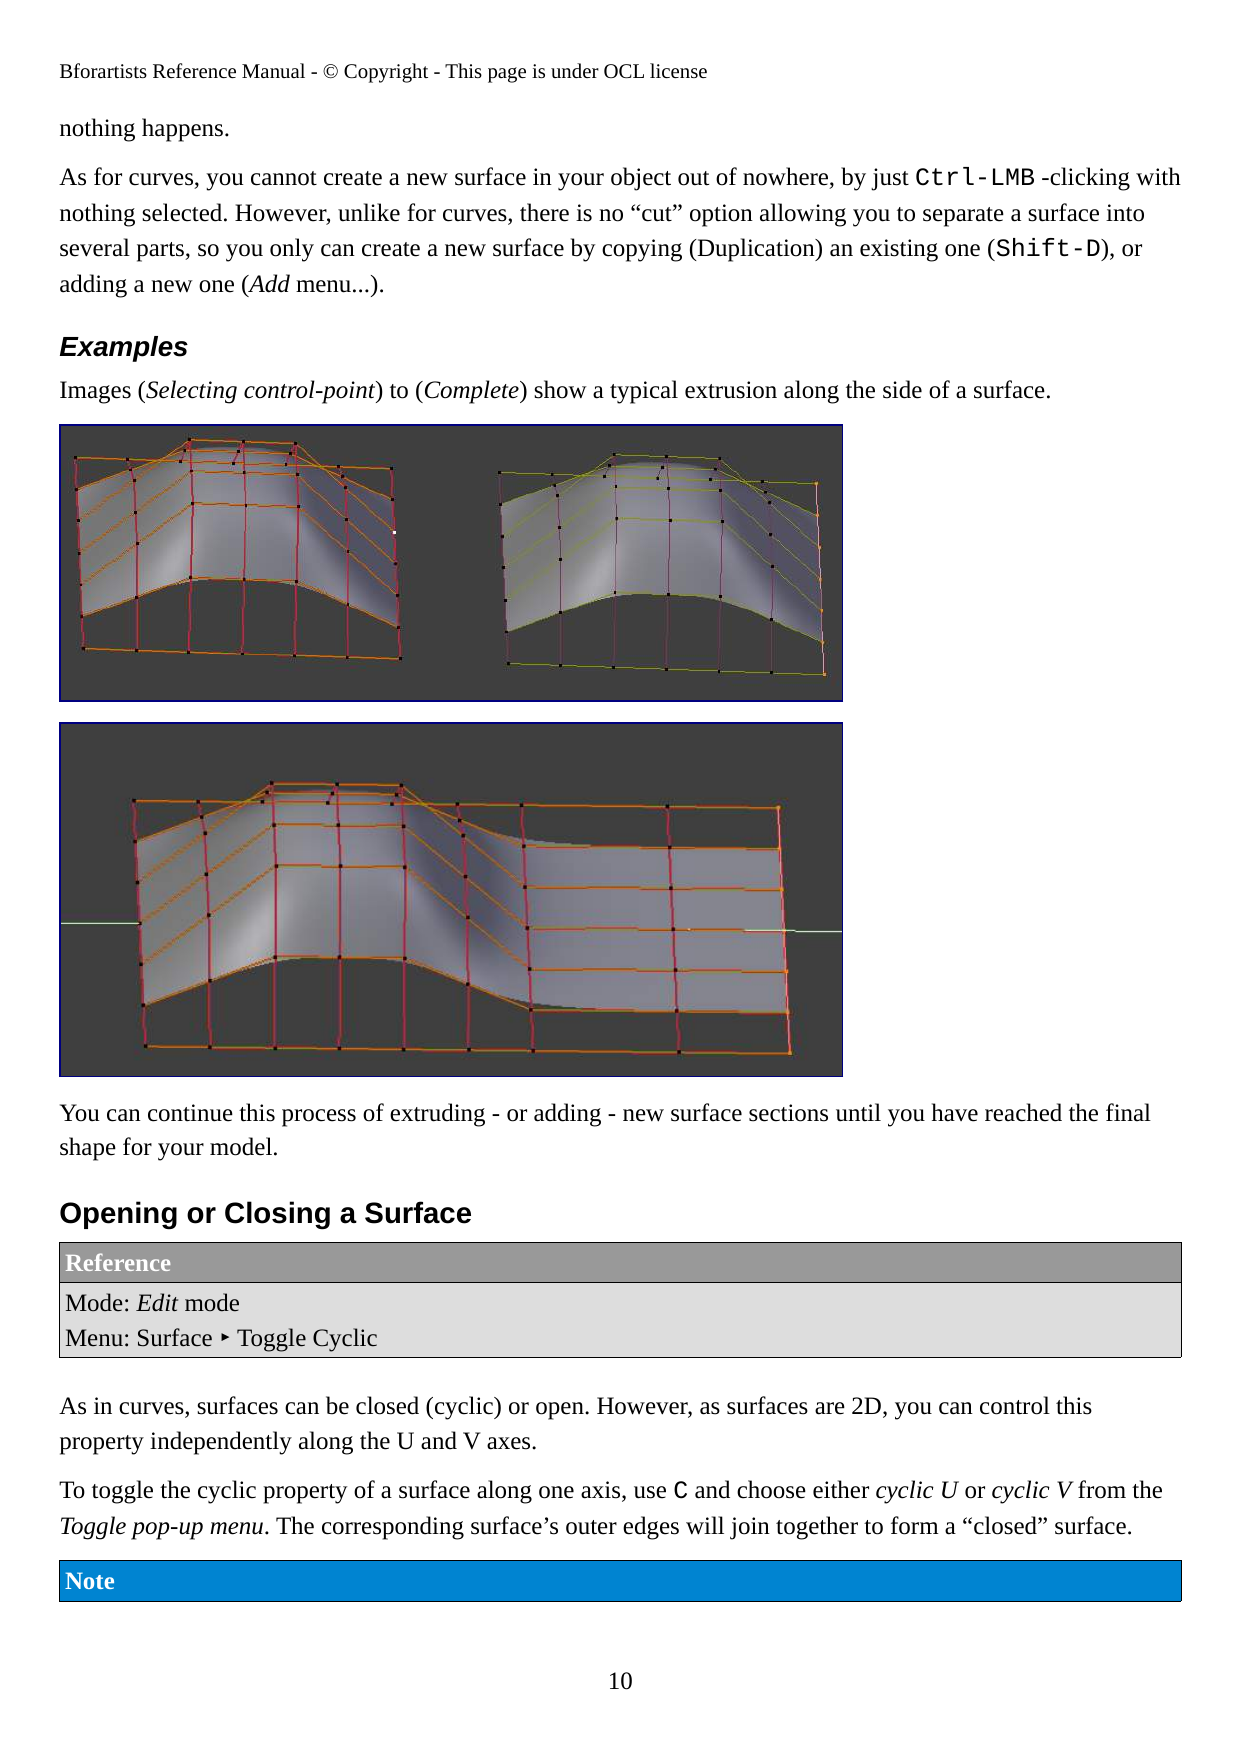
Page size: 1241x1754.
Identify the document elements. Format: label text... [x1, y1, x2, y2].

text As in curves, surfaces can be closed (cyclic) or open. However, as surfaces are 2D, you can control this property independently along the U and V axes. [59, 1391, 1181, 1454]
subtitle Examples [59, 331, 1181, 363]
text nothing happens. [59, 113, 1181, 141]
table_header Note [60, 1561, 1181, 1601]
table_header Reference [60, 1243, 1181, 1282]
picture [61, 724, 842, 1076]
picture [61, 426, 842, 700]
text Images (Selecting control-point) to (Complete) show a typical extrusion along the side of a surface. [59, 375, 1181, 404]
text To toggle the cyclic property of a surface along one axis, use C and choose either cyclic U or cyclic V from the Toggle pop-up menu. The corresponding surface’s outer edges will join together to form a “closed” surface. [59, 1475, 1181, 1540]
text You can continue this process of extruding - or adding - new surface sections until you have reached the final shape for your model. [59, 1098, 1181, 1161]
table_cell Mode: Edit mode Menu: Surface ‣ Toggle Cyclic [60, 1283, 1181, 1357]
subtitle Opening or Closing a Surface [59, 1196, 1181, 1229]
text As for curves, you cannot create a new surface in your object out of nowhere, by just Ctrl-LMB -clicking with nothing selected. However, unlike for curves, there is no “cut” option allowing you to separate a surface into several parts, so you only can create a new surface by copying (Duplication) an existing one (Shift-D), or adding a new one (Add menu...). [59, 162, 1181, 298]
